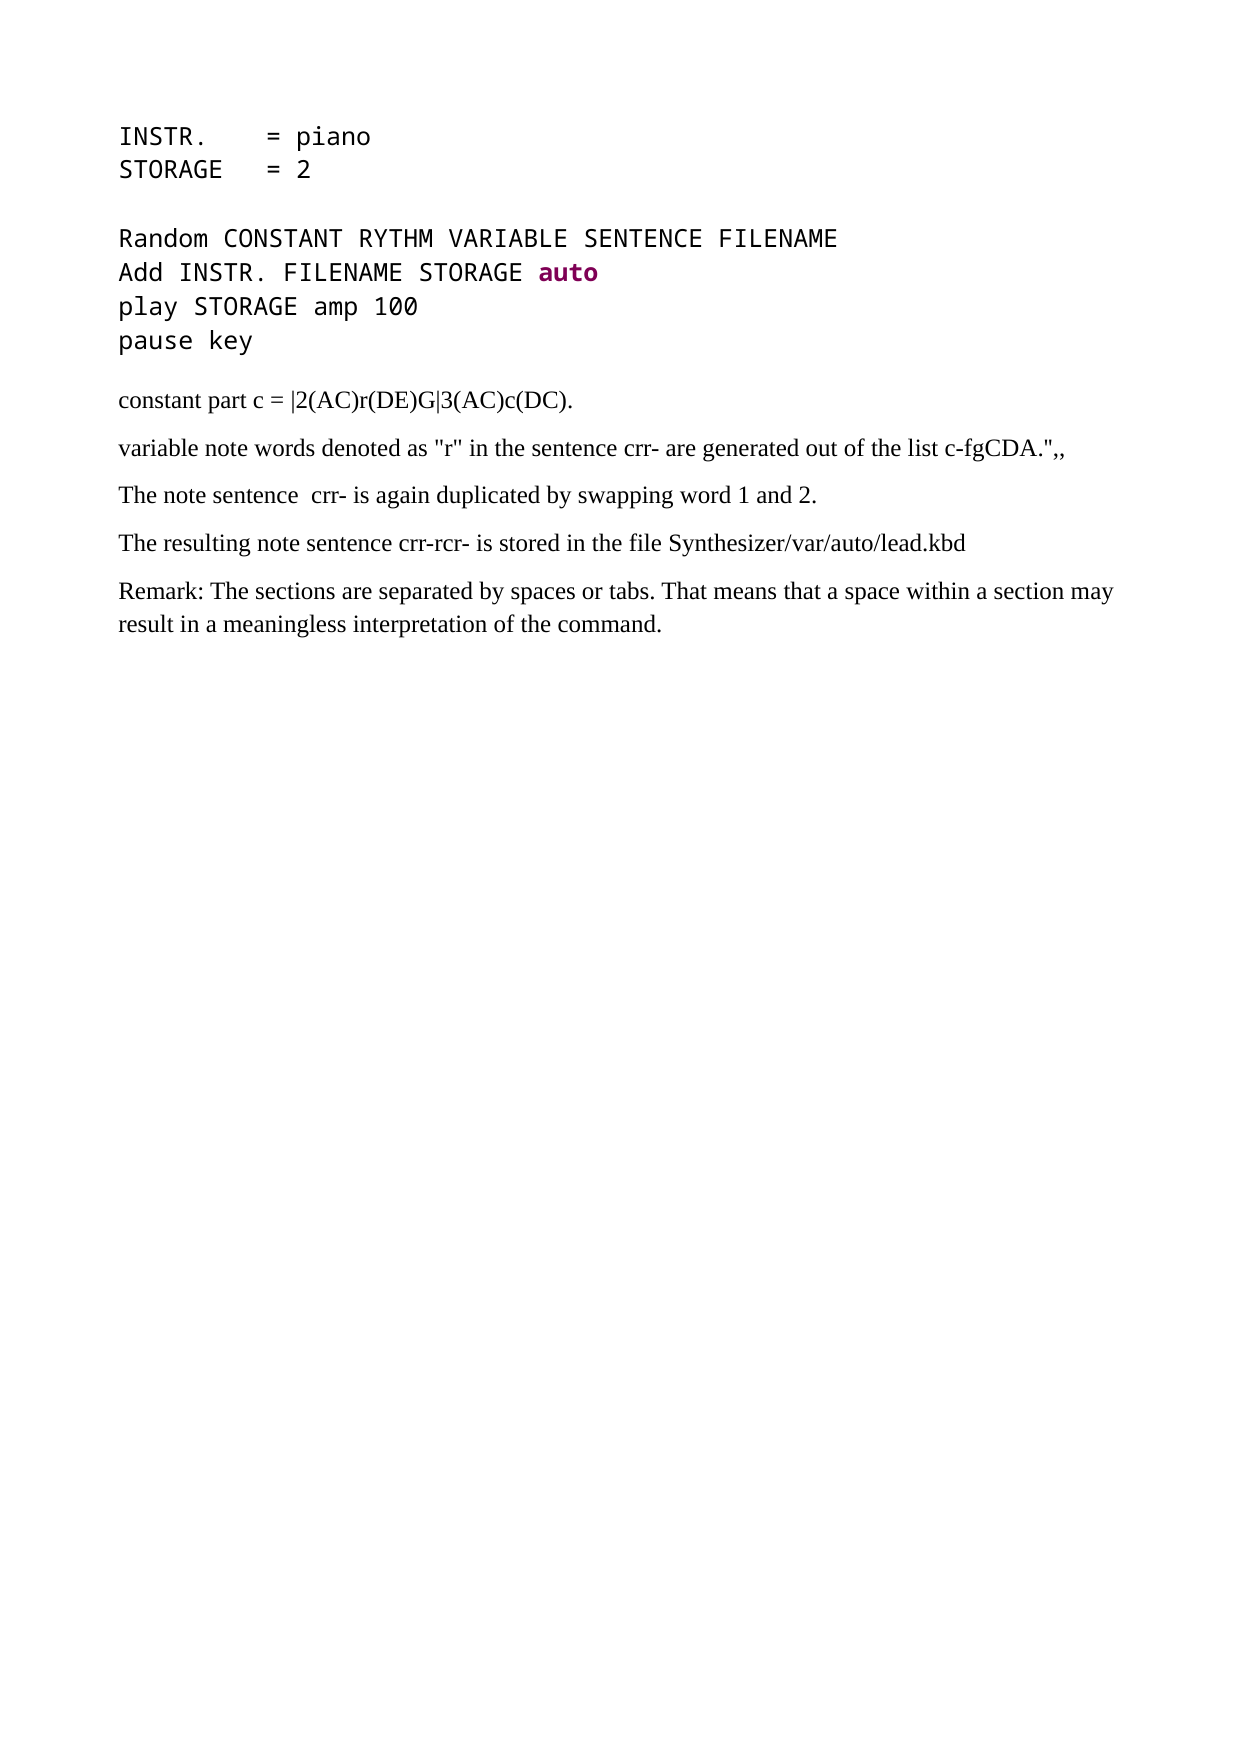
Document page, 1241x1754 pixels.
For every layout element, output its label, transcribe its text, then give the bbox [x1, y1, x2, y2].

text The resulting note sentence crr-rcr- is stored in the file Synthesizer/var/auto/lead.kbd [118, 528, 1122, 557]
text pause key [118, 322, 1122, 357]
text constant part c = |2(AC)r(DE)G|3(AC)c(DC). [118, 385, 1122, 414]
text Add INSTR. FILENAME STORAGE auto [118, 254, 1122, 288]
text variable note words denoted as "r" in the sentence crr- are generated out of the list c-fgCDA.'',, [118, 433, 1122, 462]
text INSTR. = piano [118, 118, 1122, 152]
text Random CONSTANT RYTHM VARIABLE SENTENCE FILENAME [118, 220, 1122, 254]
text Remark: The sections are separated by spaces or tabs. That means that a space within a section may result in a meaningless interpretation of the command. [118, 576, 1122, 637]
text The note sentence crr- is again duplicated by swapping word 1 and 2. [118, 481, 1122, 509]
text play STORAGE amp 100 [118, 288, 1122, 322]
text STORAGE = 2 [118, 152, 1122, 186]
